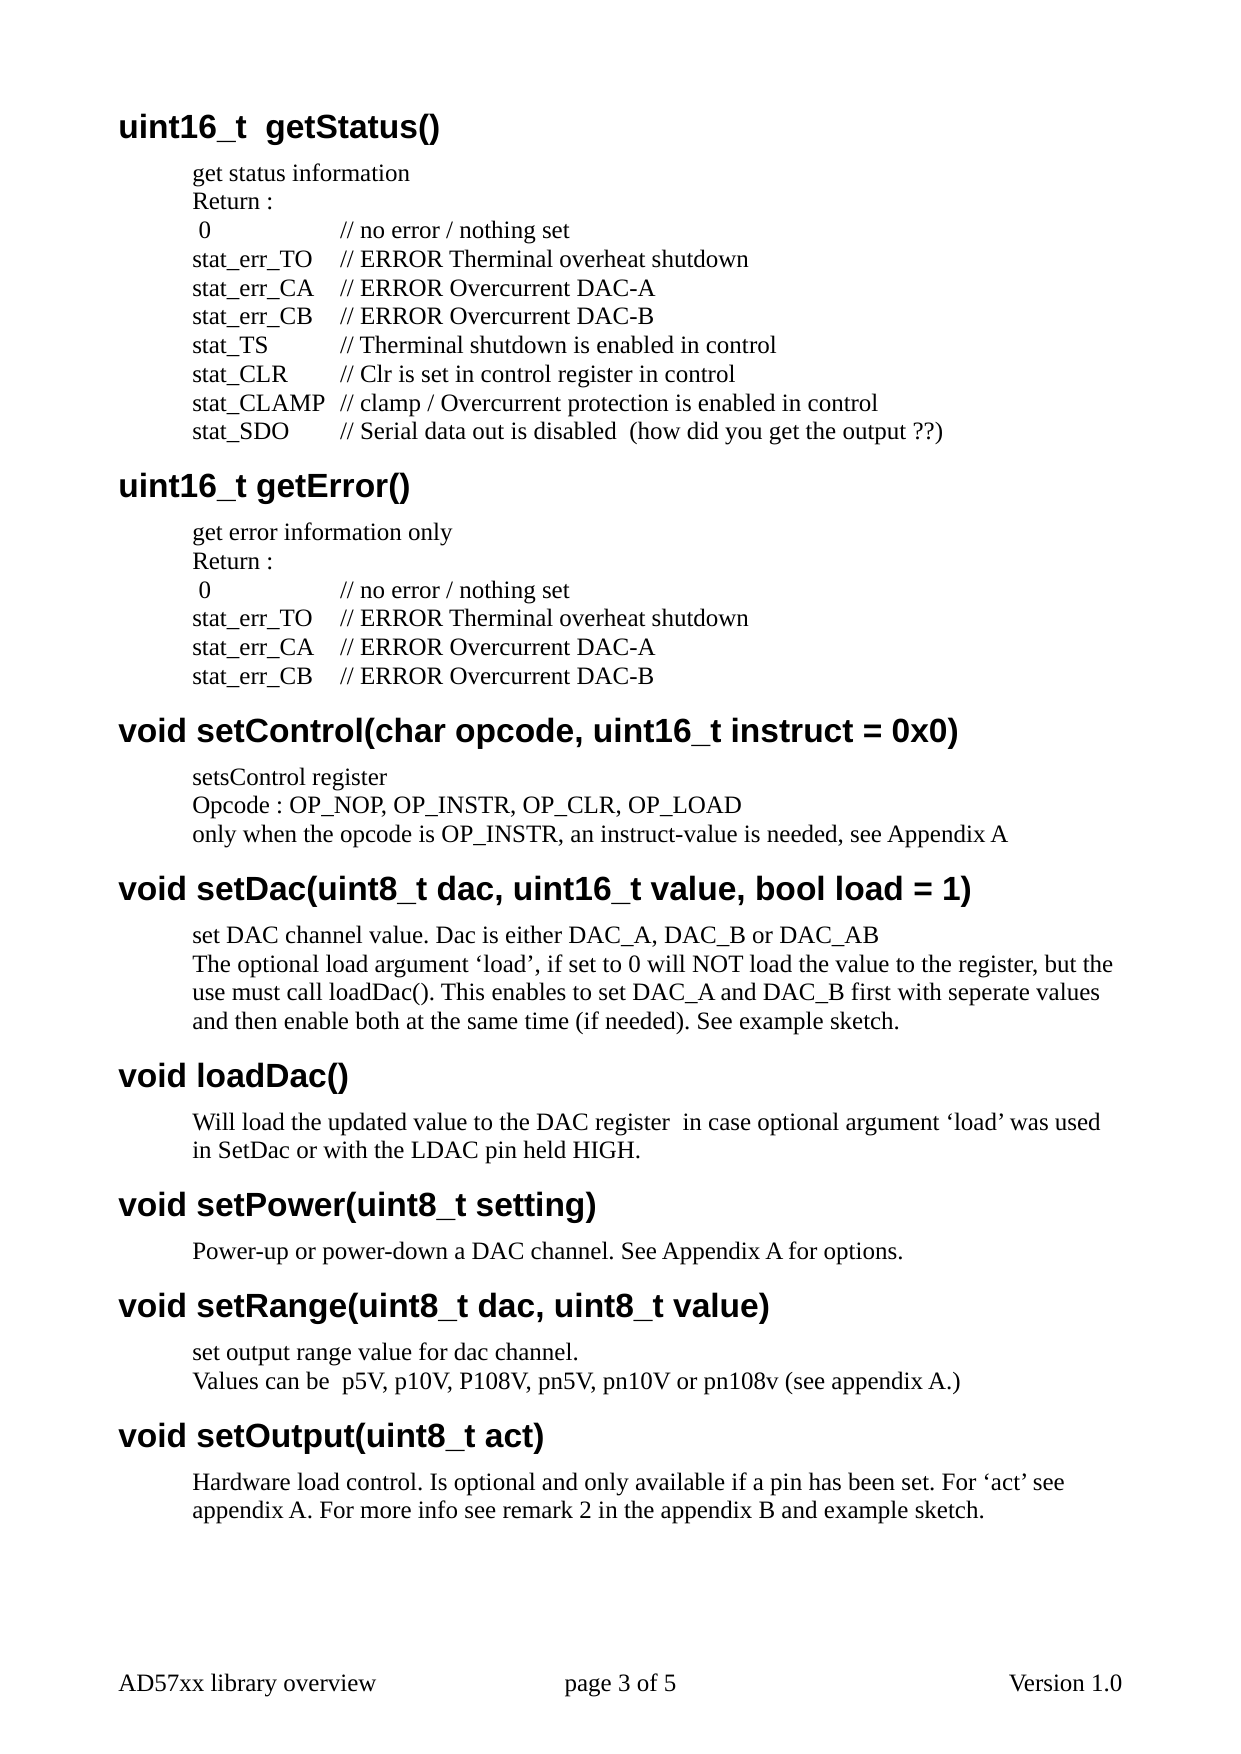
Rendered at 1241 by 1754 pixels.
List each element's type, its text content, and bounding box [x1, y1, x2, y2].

text stat_err_TO // ERROR Therminal overheat shutdown [118, 603, 1122, 632]
text get status information [118, 158, 1122, 186]
text set output range value for dac channel. [118, 1337, 1122, 1366]
text stat_SDO // Serial data out is disabled (how did you get the output ??) [118, 416, 1122, 445]
text stat_CLAMP // clamp / Overcurrent protection is enabled in control [118, 388, 1122, 416]
text stat_err_CA // ERROR Overcurrent DAC-A [118, 273, 1122, 301]
text set DAC channel value. Dac is either DAC_A, DAC_B or DAC_AB [118, 920, 1122, 949]
text stat_err_CB // ERROR Overcurrent DAC-B [118, 301, 1122, 330]
text Opcode : OP_NOP, OP_INSTR, OP_CLR, OP_LOAD [118, 790, 1122, 819]
subtitle void setOutput(uint8_t act) [118, 1415, 1122, 1454]
subtitle void setControl(char opcode, uint16_t instruct = 0x0) [118, 711, 1122, 749]
text 0 // no error / nothing set [118, 215, 1122, 244]
text stat_TS // Therminal shutdown is enabled in control [118, 330, 1122, 359]
subtitle void setDac(uint8_t dac, uint16_t value, bool load = 1) [118, 869, 1122, 907]
subtitle uint16_t getStatus() [118, 107, 1122, 145]
text stat_err_TO // ERROR Therminal overheat shutdown [118, 244, 1122, 273]
text stat_CLR // Clr is set in control register in control [118, 359, 1122, 388]
subtitle void loadDac() [118, 1056, 1122, 1094]
text Return : [118, 186, 1122, 215]
text Power-up or power-down a DAC channel. See Appendix A for options. [118, 1236, 1122, 1265]
subtitle uint16_t getError() [118, 466, 1122, 505]
text 0 // no error / nothing set [118, 575, 1122, 603]
text stat_err_CB // ERROR Overcurrent DAC-B [118, 661, 1122, 690]
text Values can be p5V, p10V, P108V, pn5V, pn10V or pn108v (see appendix A.) [118, 1366, 1122, 1394]
text The optional load argument ‘load’, if set to 0 will NOT load the value to the register, but the use must call loadDac(). This enables to set DAC_A and DAC_B first with seperate values and then enable both at the same time (if needed). See example sketch. [192, 949, 1122, 1035]
subtitle void setPower(uint8_t setting) [118, 1185, 1122, 1224]
text only when the opcode is OP_INSTR, an instruct-value is needed, see Appendix A [118, 819, 1122, 848]
text Hardware load control. Is optional and only available if a pin has been set. For ‘act’ see appendix A. For more info see remark 2 in the appendix B and example sketch. [192, 1467, 1122, 1524]
text setsControl register [118, 762, 1122, 790]
subtitle void setRange(uint8_t dac, uint8_t value) [118, 1286, 1122, 1324]
text get error information only [118, 517, 1122, 546]
text Will load the updated value to the DAC register in case optional argument ‘load’ was used in SetDac or with the LDAC pin held HIGH. [192, 1107, 1122, 1164]
text stat_err_CA // ERROR Overcurrent DAC-A [118, 632, 1122, 661]
text Return : [118, 546, 1122, 575]
